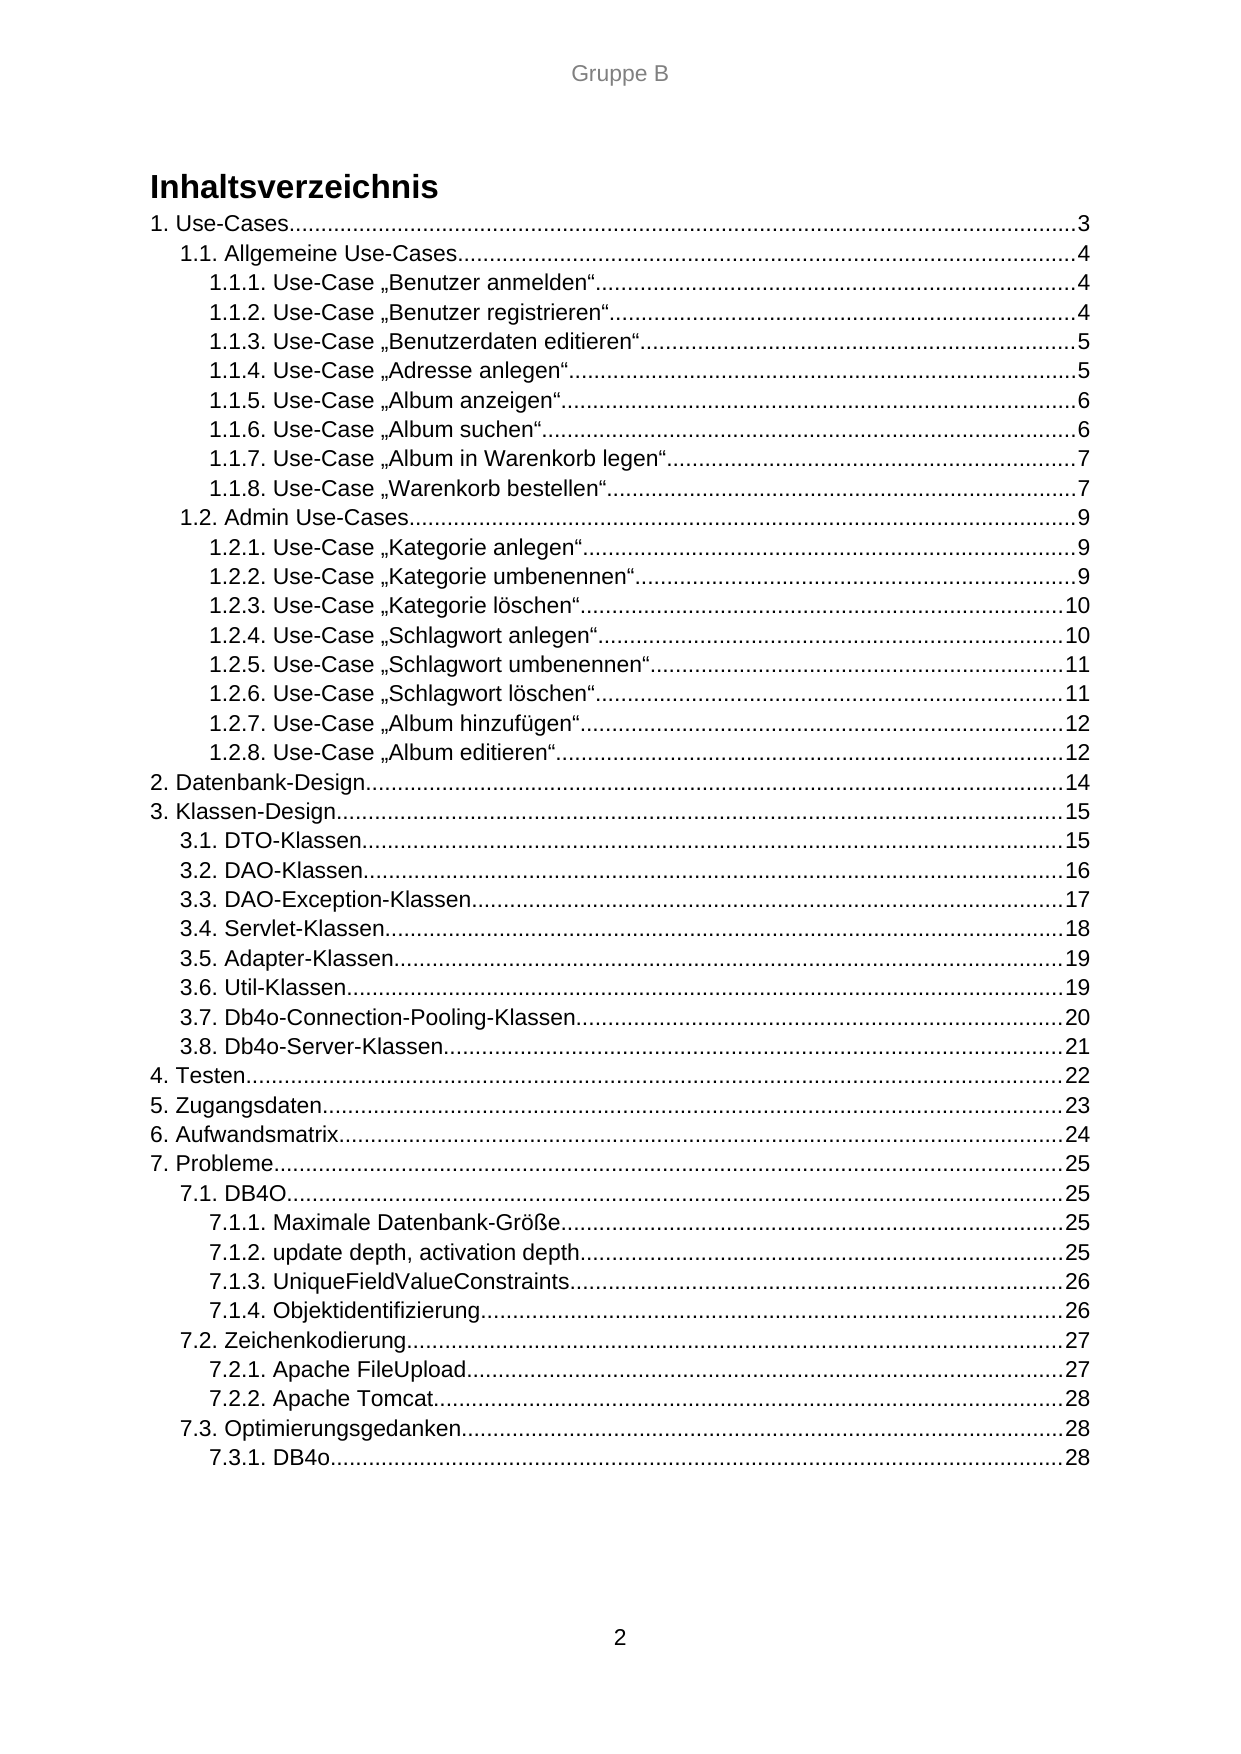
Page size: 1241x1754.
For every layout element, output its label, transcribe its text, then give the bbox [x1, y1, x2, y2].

text 7.2. Zeichenkodierung 27 [179, 1327, 1090, 1353]
text 1.1.6. Use-Case „Album suchen“ 6 [209, 417, 1090, 442]
text 3.3. DAO-Exception-Klassen 17 [179, 887, 1090, 912]
text 1.1.8. Use-Case „Warenkorb bestellen“ 7 [209, 475, 1090, 501]
text 2. Datenbank-Design 14 [150, 769, 1090, 795]
text 1.1.2. Use-Case „Benutzer registrieren“ 4 [209, 299, 1090, 325]
text 7.1.4. Objektidentifizierung 26 [209, 1298, 1090, 1323]
text 3.6. Util-Klassen 19 [179, 975, 1090, 1000]
text 3.4. Servlet-Klassen 18 [179, 916, 1090, 942]
subtitle Inhaltsverzeichnis [150, 168, 1090, 206]
text 1.1.5. Use-Case „Album anzeigen“ 6 [209, 387, 1090, 413]
text 7.2.2. Apache Tomcat 28 [209, 1386, 1090, 1412]
text 1. Use-Cases 3 [150, 211, 1090, 237]
text 3.5. Adapter-Klassen 19 [179, 945, 1090, 971]
text 6. Aufwandsmatrix 24 [150, 1122, 1090, 1147]
text 7.1.1. Maximale Datenbank-Größe 25 [209, 1210, 1090, 1235]
text 1.2.2. Use-Case „Kategorie umbenennen“ 9 [209, 563, 1090, 589]
text 1.2.5. Use-Case „Schlagwort umbenennen“ 11 [209, 652, 1090, 677]
text 3.8. Db4o-Server-Klassen 21 [179, 1033, 1090, 1059]
text 1.2. Admin Use-Cases 9 [179, 505, 1090, 530]
text 4. Testen 22 [150, 1063, 1090, 1088]
text 3.2. DAO-Klassen 16 [179, 857, 1090, 883]
text 7.2.1. Apache FileUpload 27 [209, 1357, 1090, 1382]
text 7.1.3. UniqueFieldValueConstraints 26 [209, 1268, 1090, 1294]
text 1.2.1. Use-Case „Kategorie anlegen“ 9 [209, 534, 1090, 560]
text 1.1. Allgemeine Use-Cases 4 [179, 240, 1090, 266]
text 7.3.1. DB4o 28 [209, 1445, 1090, 1470]
text 1.2.8. Use-Case „Album editieren“ 12 [209, 740, 1090, 765]
text 1.1.1. Use-Case „Benutzer anmelden“ 4 [209, 270, 1090, 295]
text 1.1.7. Use-Case „Album in Warenkorb legen“ 7 [209, 446, 1090, 472]
text 5. Zugangsdaten 23 [150, 1092, 1090, 1118]
text 1.2.3. Use-Case „Kategorie löschen“ 10 [209, 593, 1090, 618]
text 7.1.2. update depth, activation depth 25 [209, 1239, 1090, 1265]
text 3.7. Db4o-Connection-Pooling-Klassen 20 [179, 1004, 1090, 1030]
text 1.2.7. Use-Case „Album hinzufügen“ 12 [209, 710, 1090, 736]
text 1.1.4. Use-Case „Adresse anlegen“ 5 [209, 358, 1090, 383]
text 3.1. DTO-Klassen 15 [179, 828, 1090, 853]
text 7.3. Optimierungsgedanken 28 [179, 1415, 1090, 1441]
text 7.1. DB4O 25 [179, 1180, 1090, 1206]
text 7. Probleme 25 [150, 1151, 1090, 1177]
text 3. Klassen-Design 15 [150, 798, 1090, 824]
text 1.2.4. Use-Case „Schlagwort anlegen“ 10 [209, 622, 1090, 648]
text 1.1.3. Use-Case „Benutzerdaten editieren“ 5 [209, 328, 1090, 354]
text 1.2.6. Use-Case „Schlagwort löschen“ 11 [209, 681, 1090, 707]
